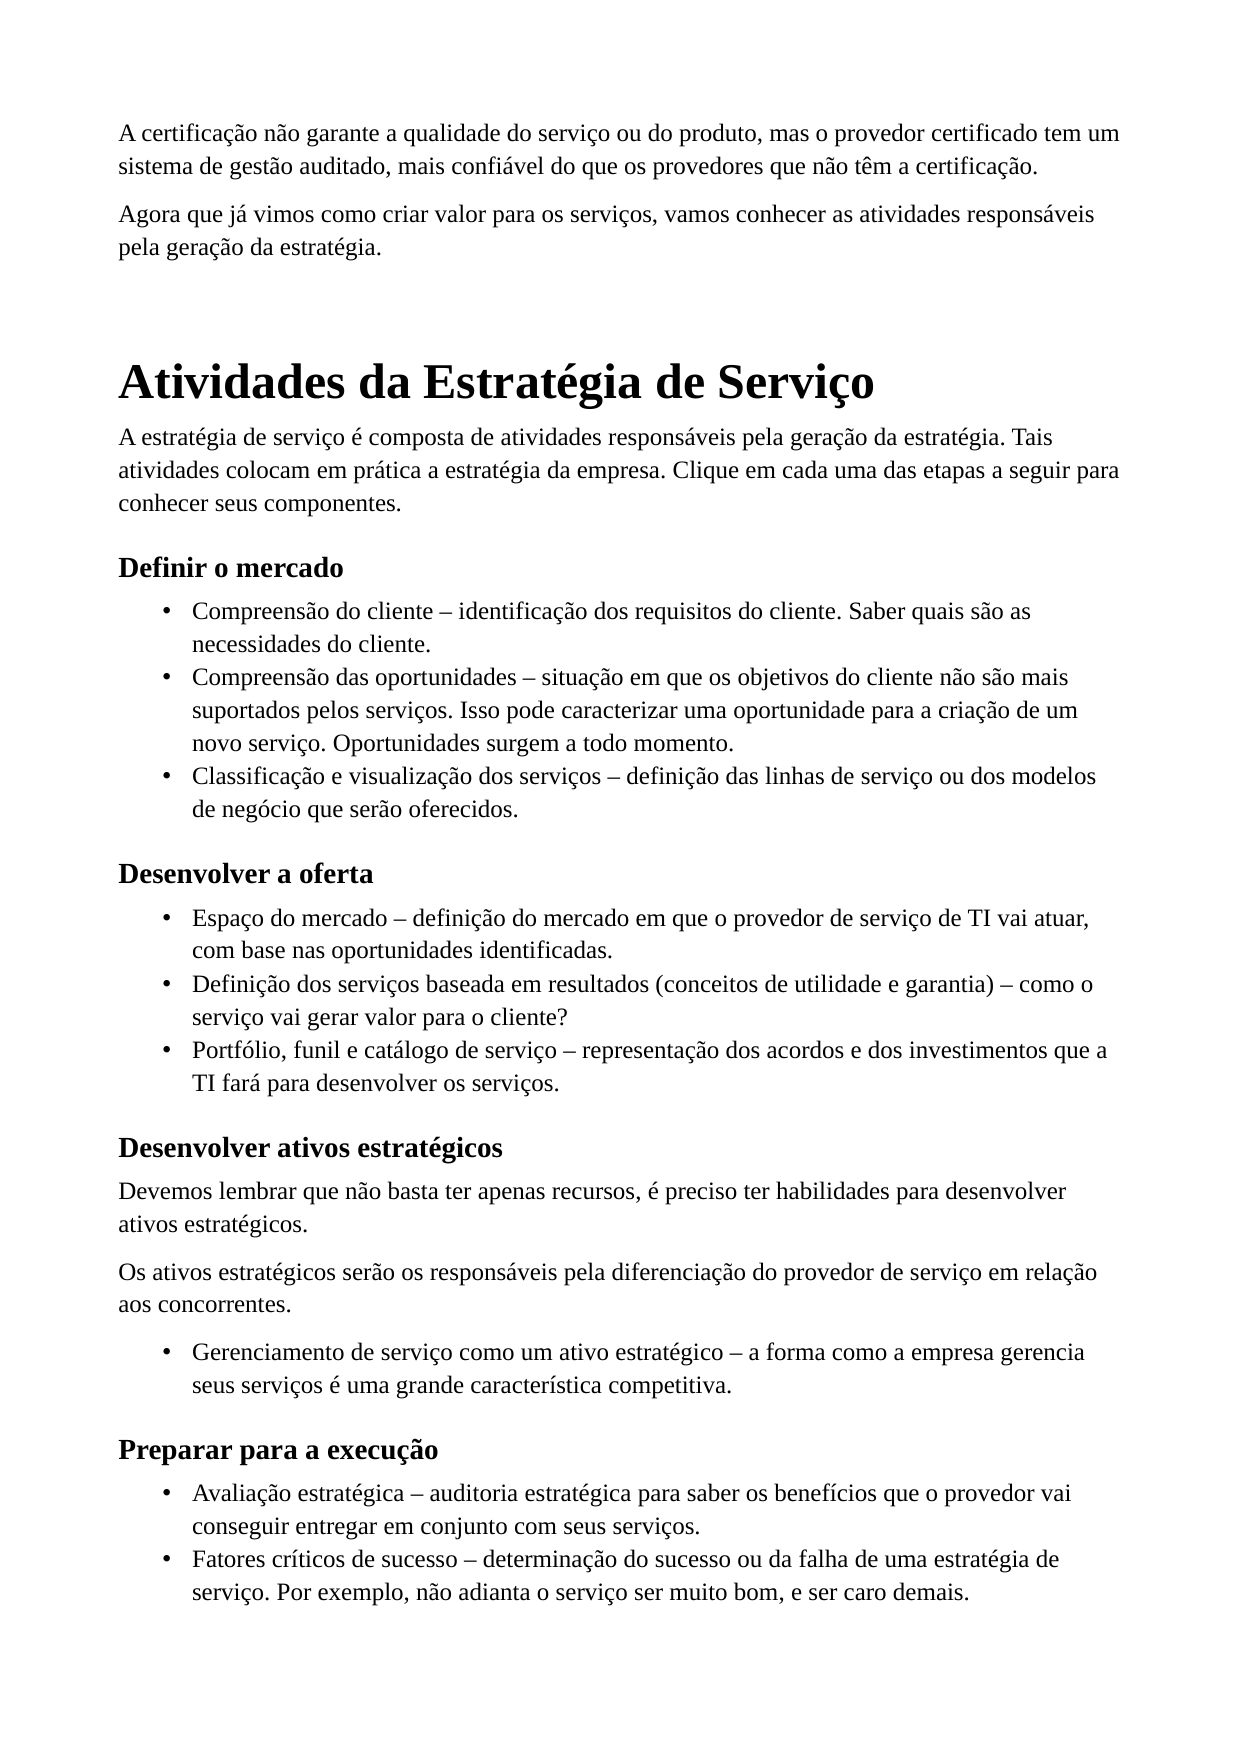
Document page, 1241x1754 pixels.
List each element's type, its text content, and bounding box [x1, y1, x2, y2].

list Classificação e visualização dos serviços – definição das linhas de serviço ou dos modelos de negócio que serão oferecidos. [162, 761, 1122, 823]
list Espaço do mercado – definição do mercado em que o provedor de serviço de TI vai atuar, com base nas oportunidades identificadas. [162, 903, 1122, 964]
list Gerenciamento de serviço como um ativo estratégico – a forma como a empresa gerencia seus serviços é uma grande característica competitiva. [162, 1337, 1122, 1399]
text Devemos lembrar que não basta ter apenas recursos, é preciso ter habilidades para desenvolver ativos estratégicos. [118, 1176, 1122, 1238]
subtitle Desenvolver ativos estratégicos [118, 1130, 1122, 1163]
text A certificação não garante a qualidade do serviço ou do produto, mas o provedor certificado tem um sistema de gestão auditado, mais confiável do que os provedores que não têm a certificação. [118, 118, 1122, 180]
list Compreensão das oportunidades – situação em que os objetivos do cliente não são mais suportados pelos serviços. Isso pode caracterizar uma oportunidade para a criação de um novo serviço. Oportunidades surgem a todo momento. [162, 662, 1122, 757]
list Compreensão do cliente – identificação dos requisitos do cliente. Saber quais são as necessidades do cliente. [162, 596, 1122, 658]
subtitle Preparar para a execução [118, 1432, 1122, 1466]
subtitle Definir o mercado [118, 550, 1122, 584]
text Agora que já vimos como criar valor para os serviços, vamos conhecer as atividades responsáveis pela geração da estratégia. [118, 199, 1122, 261]
list Fatores críticos de sucesso – determinação do sucesso ou da falha de uma estratégia de serviço. Por exemplo, não adianta o serviço ser muito bom, e ser caro demais. [162, 1544, 1122, 1606]
list Portfólio, funil e catálogo de serviço – representação dos acordos e dos investimentos que a TI fará para desenvolver os serviços. [162, 1035, 1122, 1096]
subtitle Atividades da Estratégia de Serviço [118, 352, 1122, 409]
text Os ativos estratégicos serão os responsáveis pela diferenciação do provedor de serviço em relação aos concorrentes. [118, 1257, 1122, 1318]
text A estratégia de serviço é composta de atividades responsáveis pela geração da estratégia. Tais atividades colocam em prática a estratégia da empresa. Clique em cada uma das etapas a seguir para conhecer seus componentes. [118, 422, 1122, 517]
list Definição dos serviços baseada em resultados (conceitos de utilidade e garantia) – como o serviço vai gerar valor para o cliente? [162, 969, 1122, 1030]
subtitle Desenvolver a oferta [118, 857, 1122, 890]
list Avaliação estratégica – auditoria estratégica para saber os benefícios que o provedor vai conseguir entregar em conjunto com seus serviços. [162, 1478, 1122, 1540]
